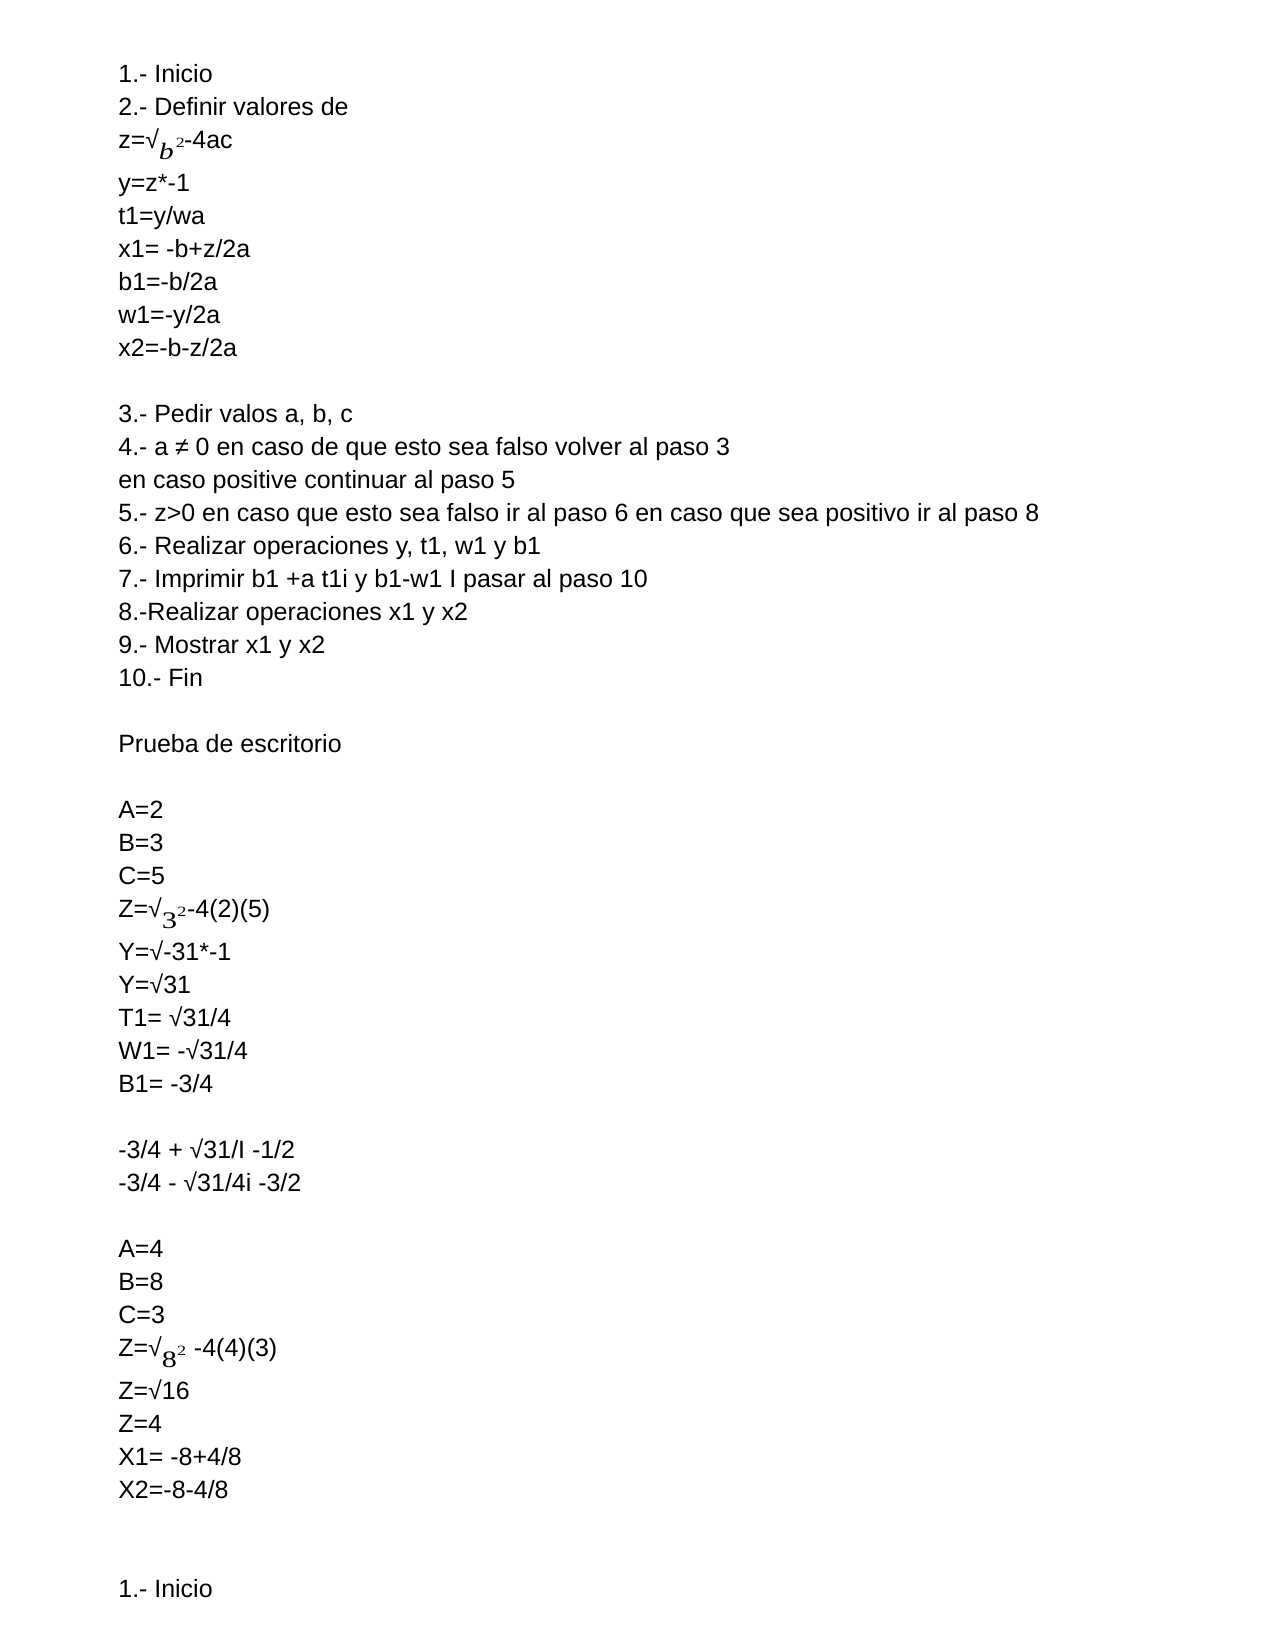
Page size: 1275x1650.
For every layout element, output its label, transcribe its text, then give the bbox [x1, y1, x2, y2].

text w1=-y/2a [118, 300, 1205, 329]
text Z=√16 [118, 1376, 1205, 1404]
text -3/4 - √31/4i -3/2 [118, 1168, 1205, 1197]
text 4.- a ≠ 0 en caso de que esto sea falso volver al paso 3 [118, 432, 1205, 461]
text 10.- Fin [118, 663, 1205, 692]
text Y=√31 [118, 970, 1205, 999]
text W1= -√31/4 [118, 1036, 1205, 1065]
text B1= -3/4 [118, 1069, 1205, 1098]
text 5.- z>0 en caso que esto sea falso ir al paso 6 en caso que sea positivo ir al paso 8 [118, 498, 1205, 527]
text en caso positive continuar al paso 5 [118, 465, 1205, 494]
text 8.-Realizar operaciones x1 y x2 [118, 597, 1205, 626]
text 9.- Mostrar x1 y x2 [118, 630, 1205, 659]
text C=3 [118, 1300, 1205, 1329]
text 1.- Inicio [118, 59, 1205, 88]
text 3.- Pedir valos a, b, c [118, 399, 1205, 428]
text C=5 [118, 861, 1205, 890]
text B=8 [118, 1267, 1205, 1296]
text Y=√-31*-1 [118, 937, 1205, 966]
text Z=4 [118, 1409, 1205, 1437]
text y=z*-1 [118, 168, 1205, 197]
text x2=-b-z/2a [118, 333, 1205, 362]
text T1= √31/4 [118, 1003, 1205, 1032]
text X1= -8+4/8 [118, 1442, 1205, 1471]
text B=3 [118, 828, 1205, 857]
text A=4 [118, 1234, 1205, 1263]
text X2=-8-4/8 [118, 1475, 1205, 1503]
text A=2 [118, 795, 1205, 824]
text 1.- Inicio [118, 1574, 1205, 1603]
text 7.- Imprimir b1 +a t1i y b1-w1 I pasar al paso 10 [118, 564, 1205, 593]
text x1= -b+z/2a [118, 234, 1205, 263]
text 2.- Definir valores de [118, 92, 1205, 121]
text b1=-b/2a [118, 267, 1205, 296]
text -3/4 + √31/I -1/2 [118, 1135, 1205, 1164]
text 6.- Realizar operaciones y, t1, w1 y b1 [118, 531, 1205, 560]
text Z=√ -4(4)(3) [118, 1333, 1205, 1371]
text t1=y/wa [118, 201, 1205, 229]
text Prueba de escritorio [118, 729, 1205, 758]
text z=√-4ac [118, 125, 1205, 163]
text Z=√-4(2)(5) [118, 894, 1205, 933]
